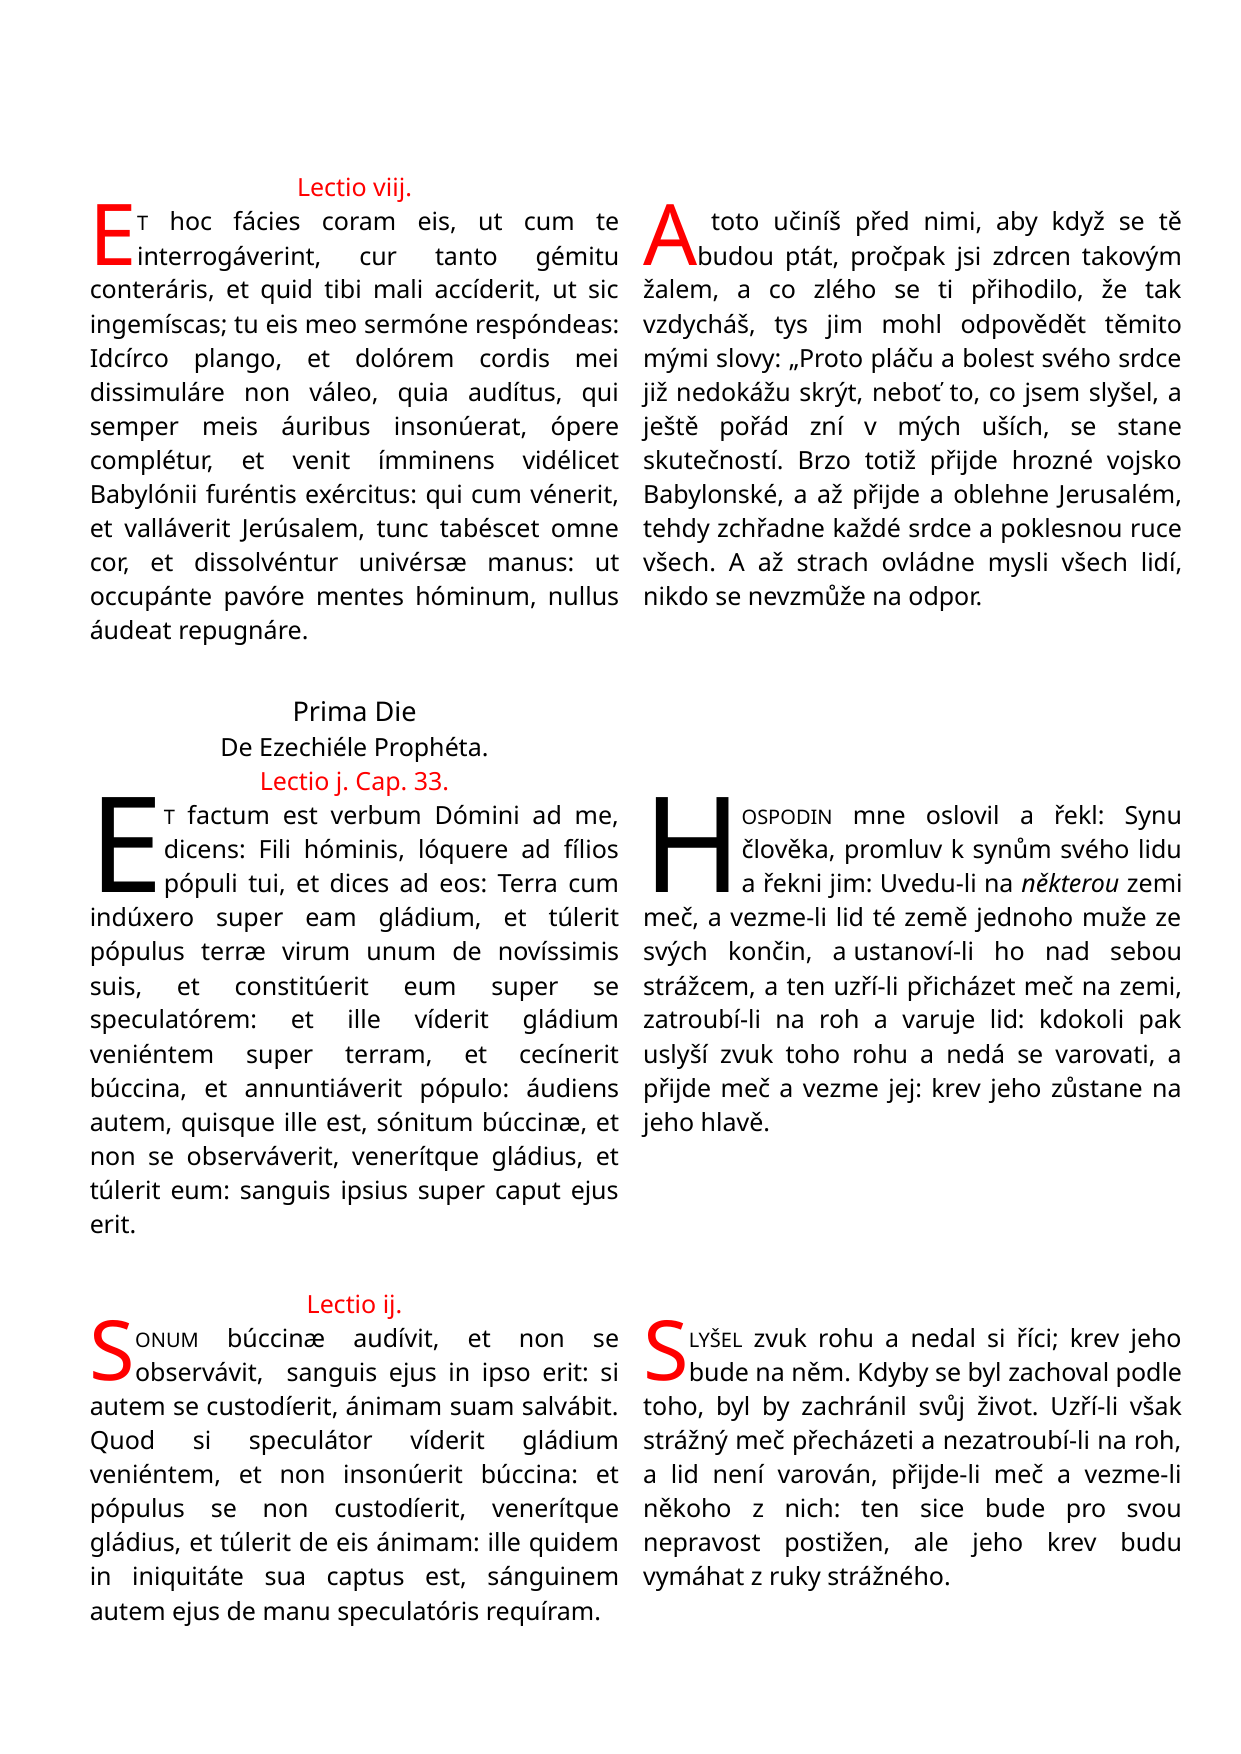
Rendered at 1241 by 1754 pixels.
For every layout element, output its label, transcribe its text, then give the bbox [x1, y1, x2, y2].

table_cell Prima Die De Ezechiéle Prophéta. Lectio j. Cap. 33. Et factum est verbum Dómini ad me, dicens: Fili hóminis, lóquere ad fílios pópuli tui, et dices ad eos: Terra cum indúxero super eam gládium, et túlerit pópulus terræ virum unum de novíssimis suis, et constitúerit eum super se speculatórem: et ille víderit gládium veniéntem super terram, et cecínerit búccina, et annuntiáverit pópulo: áudiens autem, quisque ille est, sónitum búccinæ, et non se observáverit, venerítque gládius, et túlerit eum: sanguis ipsius super caput ejus erit. [78, 687, 631, 1281]
table_cell Lectio ij. Sonum búccinæ audívit, et non se observávit, sanguis ejus in ipso erit: si autem se custodíerit, ánimam suam salvábit. Quod si speculátor víderit gládium veniéntem, et non insonúerit búccina: et pópulus se non custodíerit, venerítque gládius, et túlerit de eis ánimam: ille quidem in iniquitáte sua captus est, sánguinem autem ejus de manu speculatóris requíram. [78, 1281, 631, 1633]
table_cell Lectio viij. Et hoc fácies coram eis, ut cum te interrogáverint, cur tanto gémitu conteráris, et quid tibi mali accíderit, ut sic ingemíscas; tu eis meo sermóne respóndeas: Idcírco plango, et dolórem cordis mei dissimuláre non váleo, quia audítus, qui semper meis áuribus insonúerat, ópere complétur, et venit ímminens vidélicet Babylónii furéntis exércitus: qui cum vénerit, et valláverit Jerúsalem, tunc tabéscet omne cor, et dissolvéntur univérsæ manus: ut occupánte pavóre mentes hóminum, nullus áudeat repugnáre. [78, 164, 631, 687]
table_cell Hospodin mne oslovil a řekl: Synu člověka, promluv k synům svého lidu a řekni jim: Uvedu-li na některou zemi meč, a vezme-li lid té země jednoho muže ze svých končin, a ustanoví-li ho nad sebou strážcem, a ten uzří-li přicházet meč na zemi, zatroubí-li na roh a varuje lid: kdokoli pak uslyší zvuk toho rohu a nedá se varovati, a přijde meč a vezme jej: krev jeho zůstane na jeho hlavě. [631, 687, 1194, 1281]
table_cell Slyšel zvuk rohu a nedal si říci; krev jeho bude na něm. Kdyby se byl zachoval podle toho, byl by zachránil svůj život. Uzří-li však strážný meč přecházeti a nezatroubí-li na roh, a lid není varován, přijde-li meč a vezme-li někoho z nich: ten sice bude pro svou nepravost postižen, ale jeho krev budu vymáhat z ruky strážného. [631, 1281, 1194, 1633]
table_cell [631, 118, 1194, 164]
table_cell [78, 118, 631, 164]
table_cell A toto učiníš před nimi, aby když se tě budou ptát, pročpak jsi zdrcen takovým žalem, a co zlého se ti přihodilo, že tak vzdycháš, tys jim mohl odpovědět těmito mými slovy: „Proto pláču a bolest svého srdce již nedokážu skrýt, neboť to, co jsem slyšel, a ještě pořád zní v mých uších, se stane skutečností. Brzo totiž přijde hrozné vojsko Babylonské, a až přijde a oblehne Jerusalém, tehdy zchřadne každé srdce a poklesnou ruce všech. A až strach ovlád­ne mysli všech lidí, nikdo se nevzmůže na odpor. [631, 164, 1194, 687]
